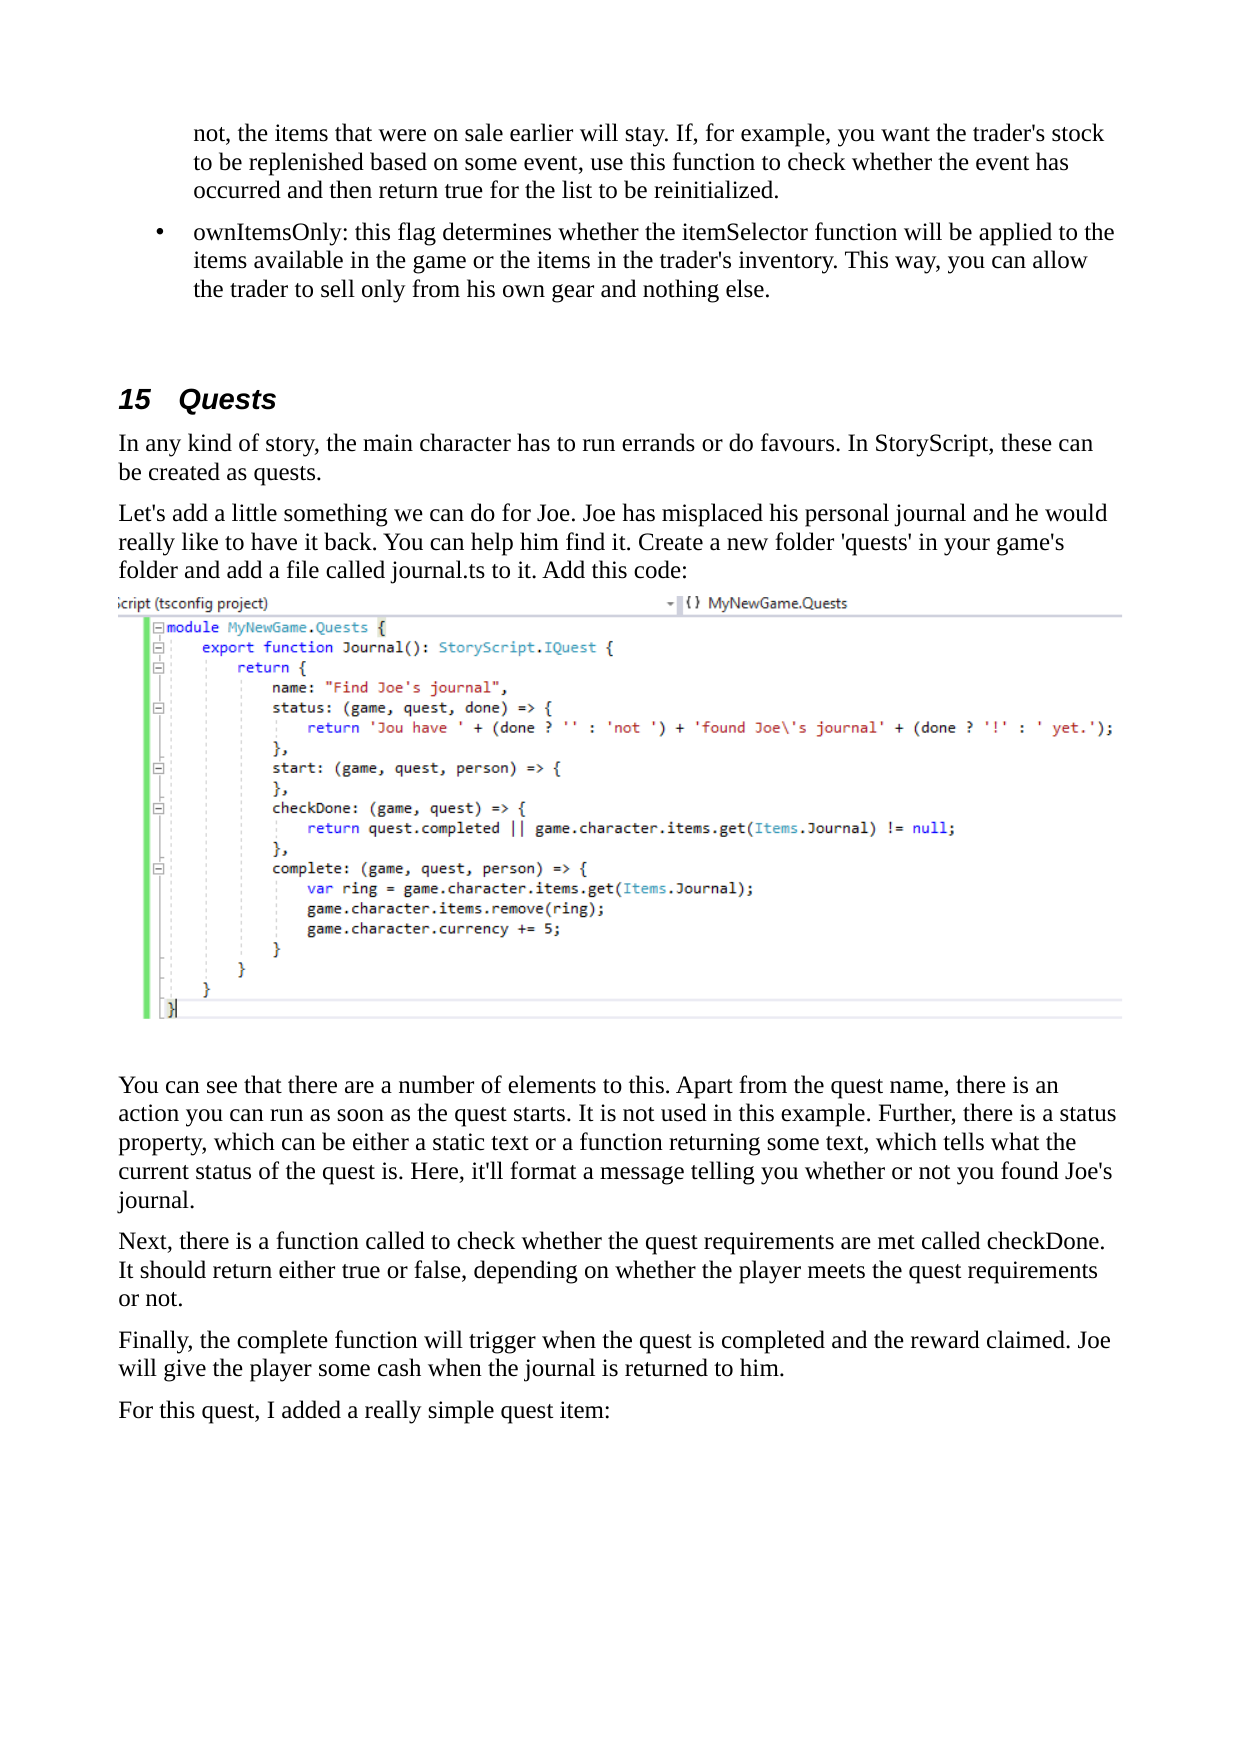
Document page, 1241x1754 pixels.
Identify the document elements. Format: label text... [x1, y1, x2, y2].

text Let's add a little something we can do for Joe. Joe has misplaced his personal journal and he would really like to have it back. You can help him find it. Create a new folder 'quests' in your game's folder and add a file called journal.ts to it. Add this code: [118, 498, 1122, 584]
text You can see that there are a number of elements to this. Apart from the quest name, there is an action you can run as soon as the quest starts. It is not used in this example. Further, there is a status property, which can be either a static text or a function returning some text, which tells what the current status of the quest is. Here, it'll format a message telling you whether or not you found Joe's journal. [118, 1070, 1122, 1213]
picture [118, 596, 1123, 1029]
text For this quest, I added a really simple quest item: [118, 1395, 1122, 1423]
text Finally, the complete function will trigger when the quest is completed and the reward claimed. Joe will give the player some cash when the journal is returned to him. [118, 1325, 1122, 1382]
text Next, there is a function called to check whether the quest requirements are met called checkDone. It should return either true or false, depending on whether the player meets the quest requirements or not. [118, 1226, 1122, 1312]
list not, the items that were on sale earlier will stay. If, for example, you want the trader's stock to be replenished based on some event, use this function to check whether the event has occurred and then return true for the list to be reinitialized. [156, 118, 1122, 204]
list ownItemsOnly: this flag determines whether the itemSelector function will be applied to the items available in the game or the items in the trader's inventory. This way, you can allow the trader to sell only from his own gear and nothing else. [156, 217, 1122, 303]
subtitle Quests [118, 382, 1122, 415]
text In any kind of story, the main character has to run errands or do favours. In StoryScript, these can be created as quests. [118, 428, 1122, 485]
